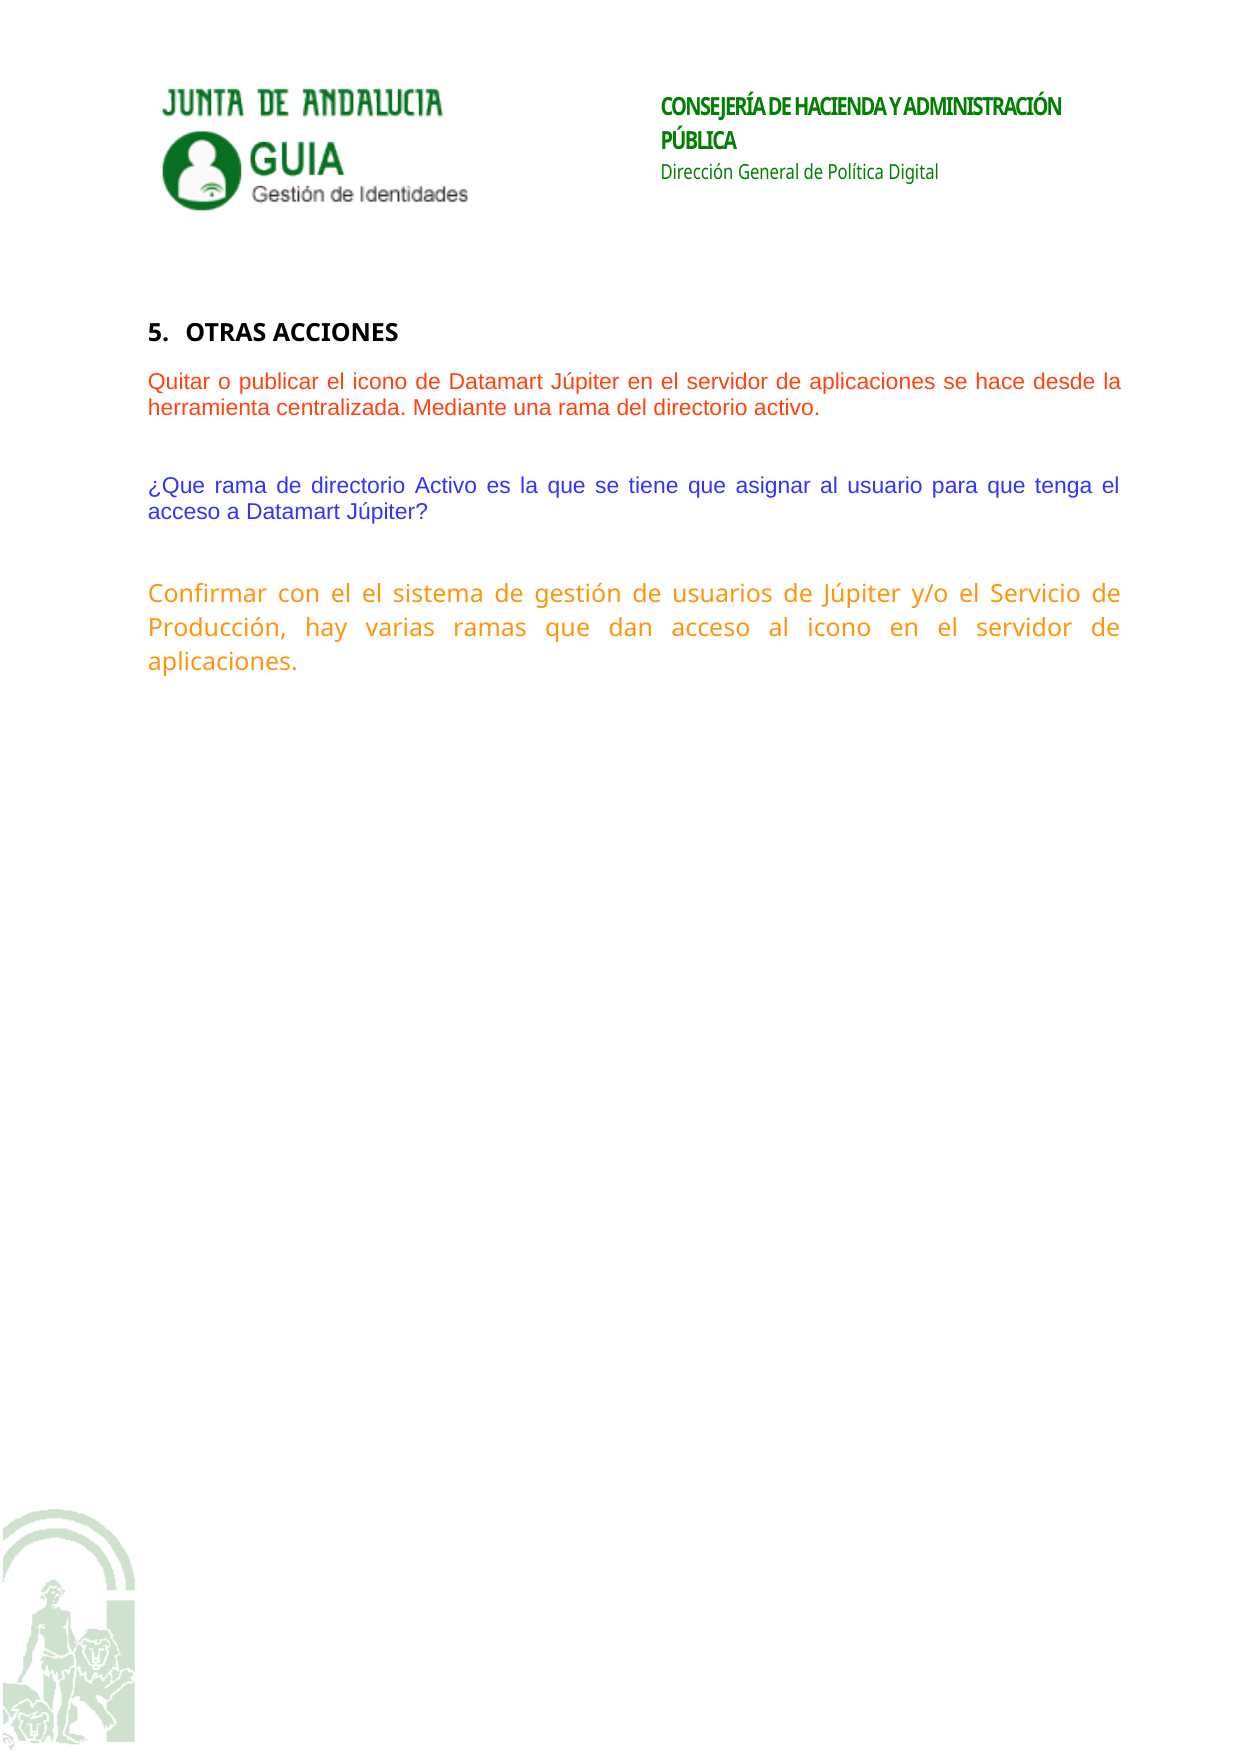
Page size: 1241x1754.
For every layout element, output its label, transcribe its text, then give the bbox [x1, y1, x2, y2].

text Confirmar con el el sistema de gestión de usuarios de Júpiter y/o el Servicio de Producción, hay varias ramas que dan acceso al icono en el servidor de aplicaciones. [148, 576, 1122, 678]
text Quitar o publicar el icono de Datamart Júpiter en el servidor de aplicaciones se hace desde la herramienta centralizada. Mediante una rama del directorio activo. [148, 368, 1122, 421]
picture [147, 82, 498, 225]
picture [3, 1508, 136, 1750]
text ¿Que rama de directorio Activo es la que se tiene que asignar al usuario para que tenga el acceso a Datamart Júpiter? [148, 472, 1122, 524]
subtitle OTRAS ACCIONES [148, 315, 1122, 349]
